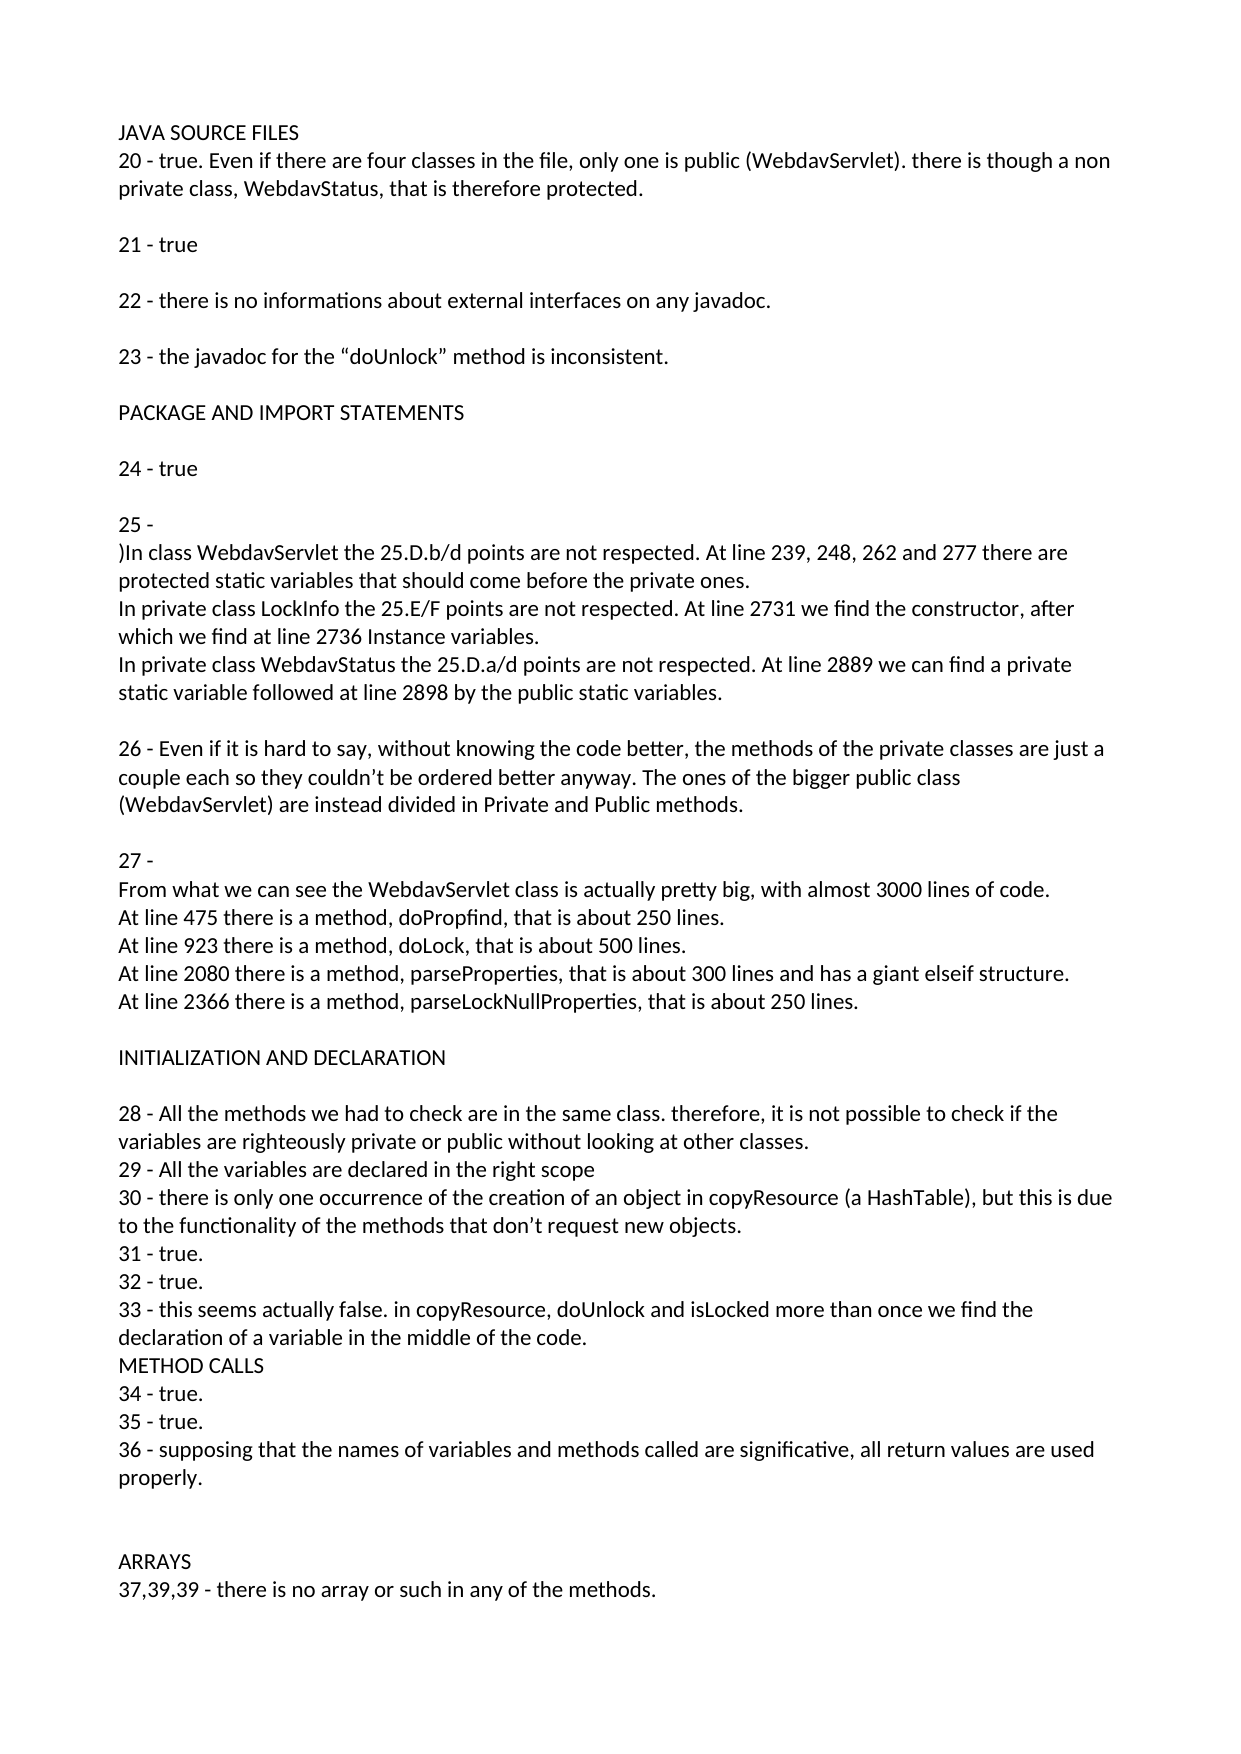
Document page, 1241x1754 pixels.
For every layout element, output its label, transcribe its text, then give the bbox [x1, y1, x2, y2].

text PACKAGE AND IMPORT STATEMENTS [118, 398, 1122, 426]
text At line 923 there is a method, doLock, that is about 500 lines. [118, 931, 1122, 959]
text 24 - true [118, 454, 1122, 482]
text )In class WebdavServlet the 25.D.b/d points are not respected. At line 239, 248, 262 and 277 there are protected static variables that should come before the private ones. [118, 538, 1122, 594]
text 34 - true. [118, 1379, 1122, 1407]
text METHOD CALLS [118, 1351, 1122, 1379]
text 30 - there is only one occurrence of the creation of an object in copyResource (a HashTable), but this is due to the functionality of the methods that don’t request new objects. [118, 1183, 1122, 1239]
text 29 - All the variables are declared in the right scope [118, 1155, 1122, 1183]
text 22 - there is no informations about external interfaces on any javadoc. [118, 286, 1122, 314]
text 26 - Even if it is hard to say, without knowing the code better, the methods of the private classes are just a couple each so they couldn’t be ordered better anyway. The ones of the bigger public class (WebdavServlet) are instead divided in Private and Public methods. [118, 734, 1122, 819]
text ARRAYS [118, 1547, 1122, 1575]
text 36 - supposing that the names of variables and methods called are significative, all return values are used properly. [118, 1435, 1122, 1491]
text 27 - [118, 847, 1122, 875]
text In private class LockInfo the 25.E/F points are not respected. At line 2731 we find the constructor, after which we find at line 2736 Instance variables. [118, 594, 1122, 651]
text From what we can see the WebdavServlet class is actually pretty big, with almost 3000 lines of code. [118, 875, 1122, 903]
text 23 - the javadoc for the “doUnlock” method is inconsistent. [118, 342, 1122, 370]
text 25 - [118, 510, 1122, 538]
text 37,39,39 - there is no array or such in any of the methods. [118, 1575, 1122, 1603]
text 33 - this seems actually false. in copyResource, doUnlock and isLocked more than once we find the declaration of a variable in the middle of the code. [118, 1295, 1122, 1351]
text 21 - true [118, 230, 1122, 258]
text INITIALIZATION AND DECLARATION [118, 1043, 1122, 1071]
text At line 2366 there is a method, parseLockNullProperties, that is about 250 lines. [118, 987, 1122, 1015]
text JAVA SOURCE FILES [118, 118, 1122, 146]
text 32 - true. [118, 1267, 1122, 1295]
text 31 - true. [118, 1239, 1122, 1267]
text 35 - true. [118, 1407, 1122, 1435]
text 28 - All the methods we had to check are in the same class. therefore, it is not possible to check if the variables are righteously private or public without looking at other classes. [118, 1099, 1122, 1155]
text At line 475 there is a method, doPropfind, that is about 250 lines. [118, 903, 1122, 931]
text At line 2080 there is a method, parseProperties, that is about 300 lines and has a giant elseif structure. [118, 959, 1122, 987]
text In private class WebdavStatus the 25.D.a/d points are not respected. At line 2889 we can find a private static variable followed at line 2898 by the public static variables. [118, 651, 1122, 707]
text 20 - true. Even if there are four classes in the file, only one is public (WebdavServlet). there is though a non private class, WebdavStatus, that is therefore protected. [118, 146, 1122, 202]
